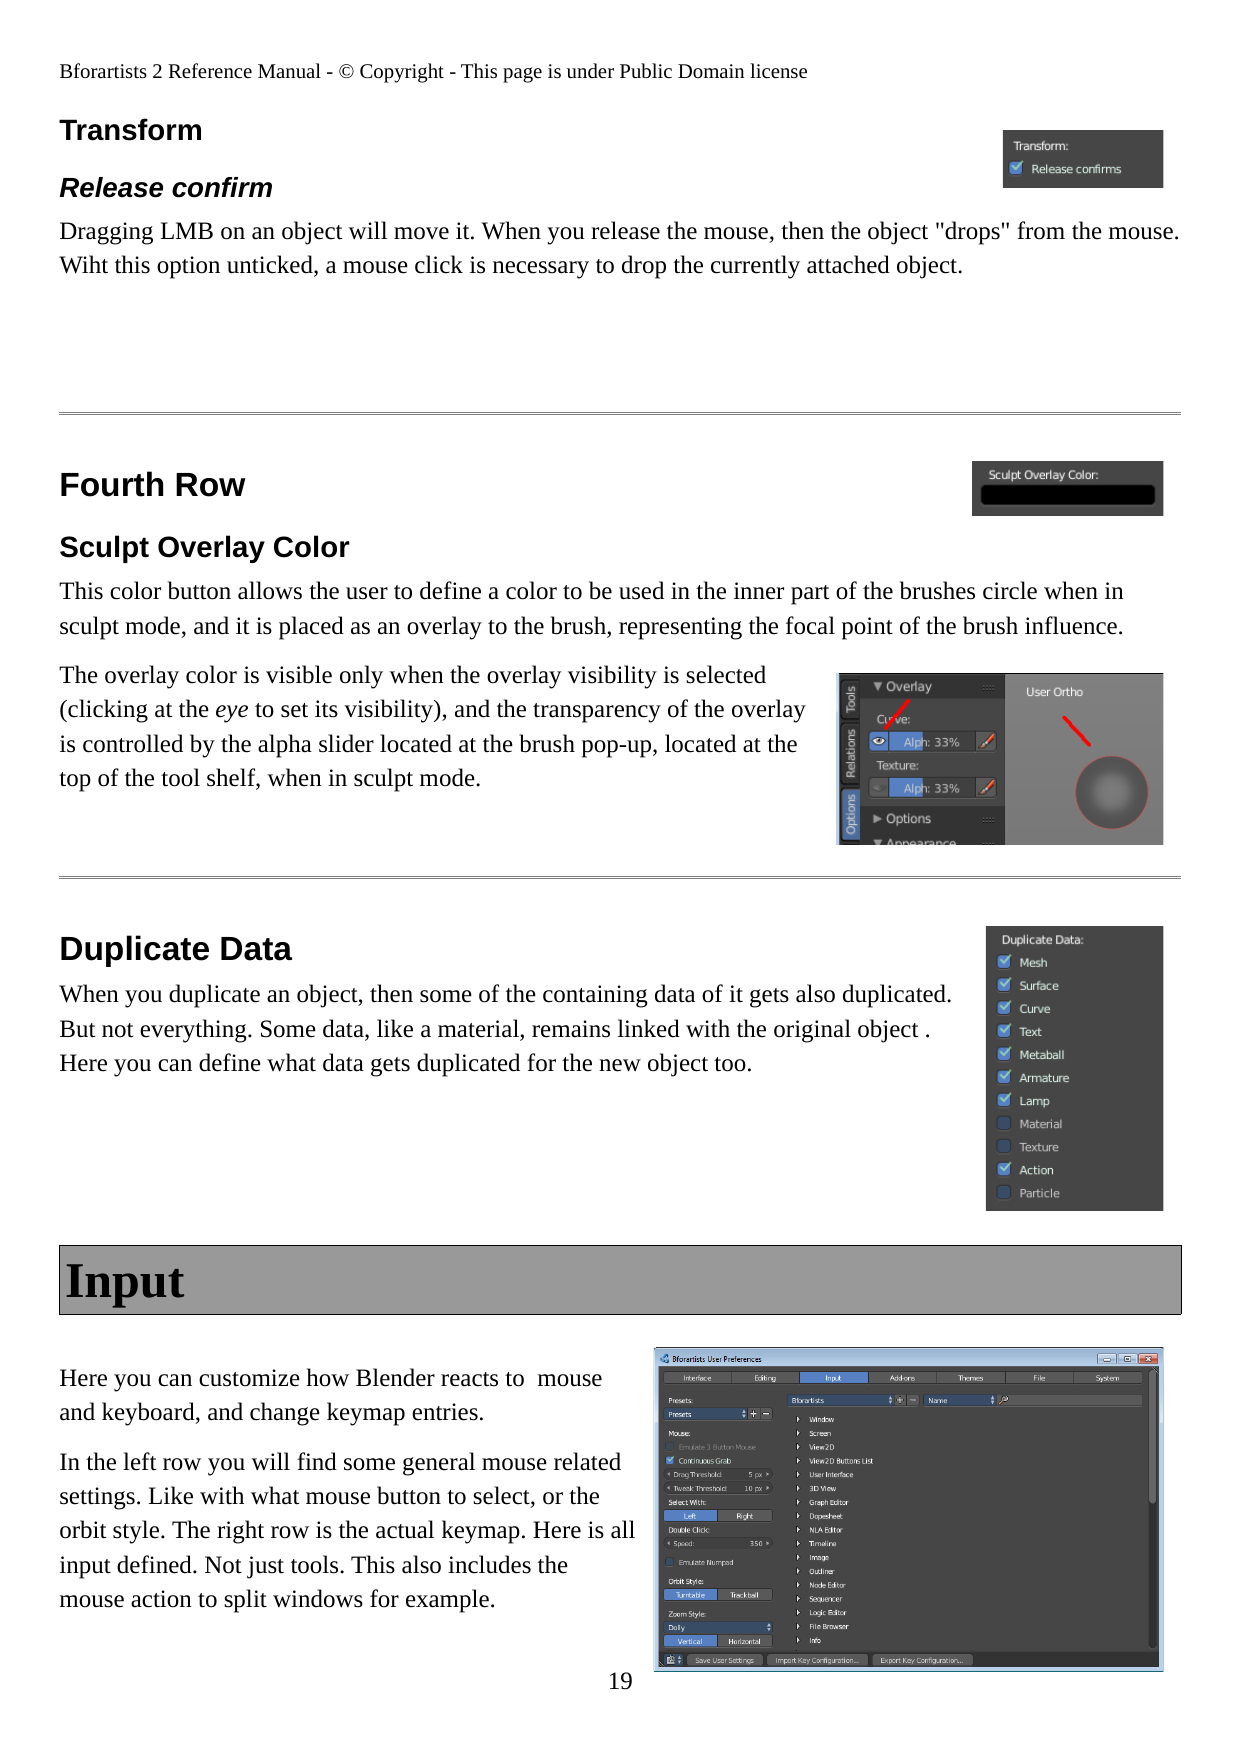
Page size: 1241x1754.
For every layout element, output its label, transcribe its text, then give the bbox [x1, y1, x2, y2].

subtitle Transform [59, 113, 1181, 146]
subtitle Fourth Row [59, 464, 972, 503]
subtitle [1164, 928, 1181, 967]
subtitle Release confirm [59, 171, 1181, 203]
picture [972, 461, 1164, 516]
subtitle [1164, 464, 1181, 503]
subtitle Sculpt Overlay Color [59, 530, 1181, 564]
text The overlay color is visible only when the overlay visibility is selected (clicking at the eye to set its visibility), and the transparency of the overlay is controlled by the alpha slider located at the brush pop-up, located at the top of the tool shelf, when in sculpt mode. [59, 660, 1181, 792]
picture [1002, 130, 1164, 188]
picture [985, 926, 1164, 1211]
text This color button allows the user to define a color to be used in the inner part of the brushes circle when in sculpt mode, and it is placed as an overlay to the brush, representing the focal point of the brush influence. [59, 576, 1181, 639]
text Dragging LMB on an object will move it. When you release the mouse, then the object "drops" from the mouse. Wiht this option unticked, a mouse click is necessary to drop the currently attached object. [59, 216, 1181, 279]
subtitle Duplicate Data [59, 928, 985, 967]
text In the left row you will find some general mouse related settings. Like with what mouse button to select, or the orbit style. The right row is the actual keymap. Here is all input defined. Not just tools. This also includes the mouse action to split windows for example. [59, 1447, 653, 1613]
picture [653, 1347, 1164, 1672]
table_header Input [60, 1246, 1181, 1314]
picture [836, 673, 1164, 845]
text When you duplicate an object, then some of the containing data of it gets also duplicated. But not everything. Some data, like a material, remains linked with the original object . Here you can define what data gets duplicated for the new object too. [59, 979, 985, 1077]
text Here you can customize how Blender reacts to mouse and keyboard, and change keymap entries. [59, 1363, 653, 1426]
